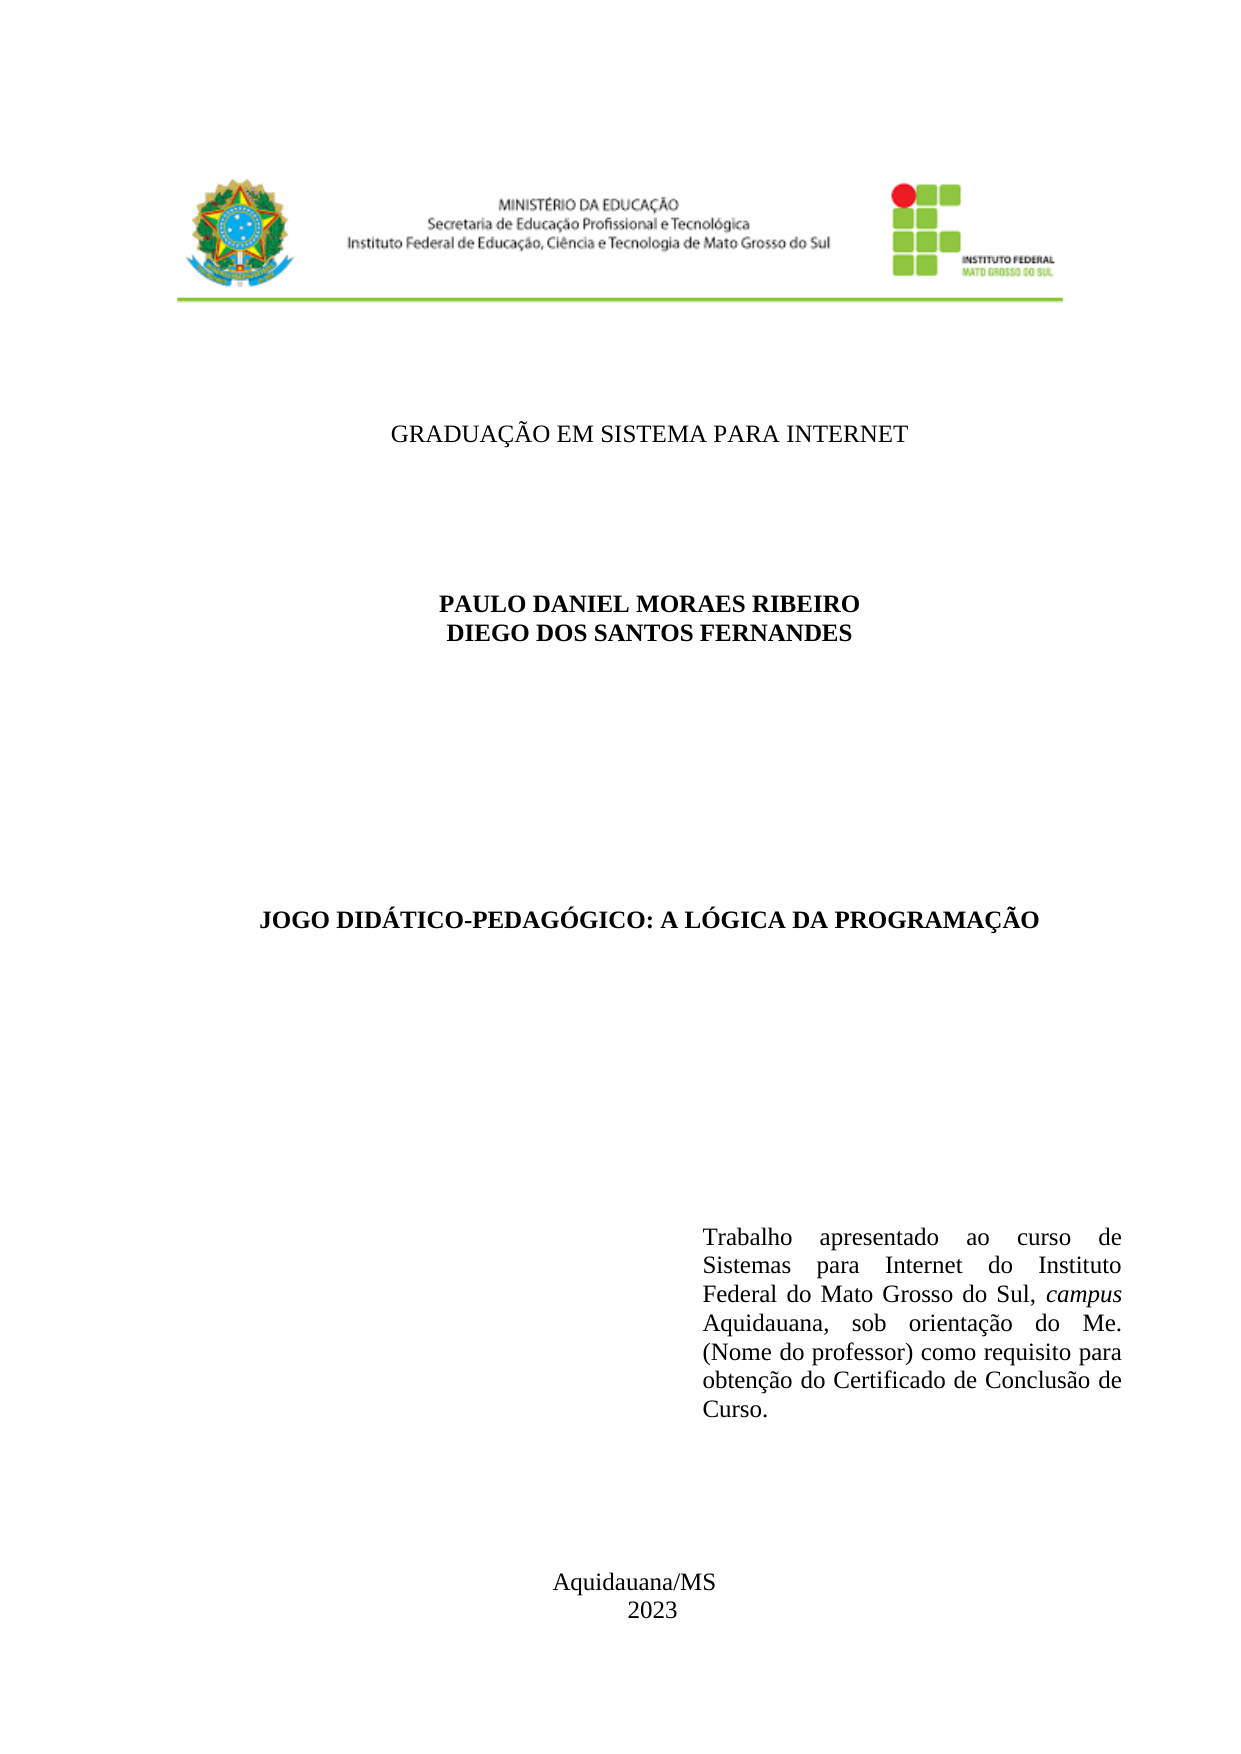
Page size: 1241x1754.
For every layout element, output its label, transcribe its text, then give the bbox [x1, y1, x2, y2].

text PAULO DANIEL MORAES RIBEIRO [177, 589, 1122, 618]
text DIEGO DOS SANTOS FERNANDES [177, 618, 1122, 647]
text JOGO DIDÁTICO-PEDAGÓGICO: A LÓGICA DA PROGRAMAÇÃO [177, 906, 1122, 934]
text Aquidauana/MS [477, 1567, 1122, 1596]
text 2023 [552, 1596, 1122, 1624]
title GRADUAÇÃO EM SISTEMA PARA INTERNET [177, 419, 1122, 447]
text Trabalho apresentado ao curso de Sistemas para Internet do Instituto Federal do Mato Grosso do Sul, campus Aquidauana, sob orientação do Me. (Nome do professor) como requisito para obtenção do Certificado de Conclusão de Curso. [702, 1222, 1122, 1423]
picture [177, 177, 1064, 317]
